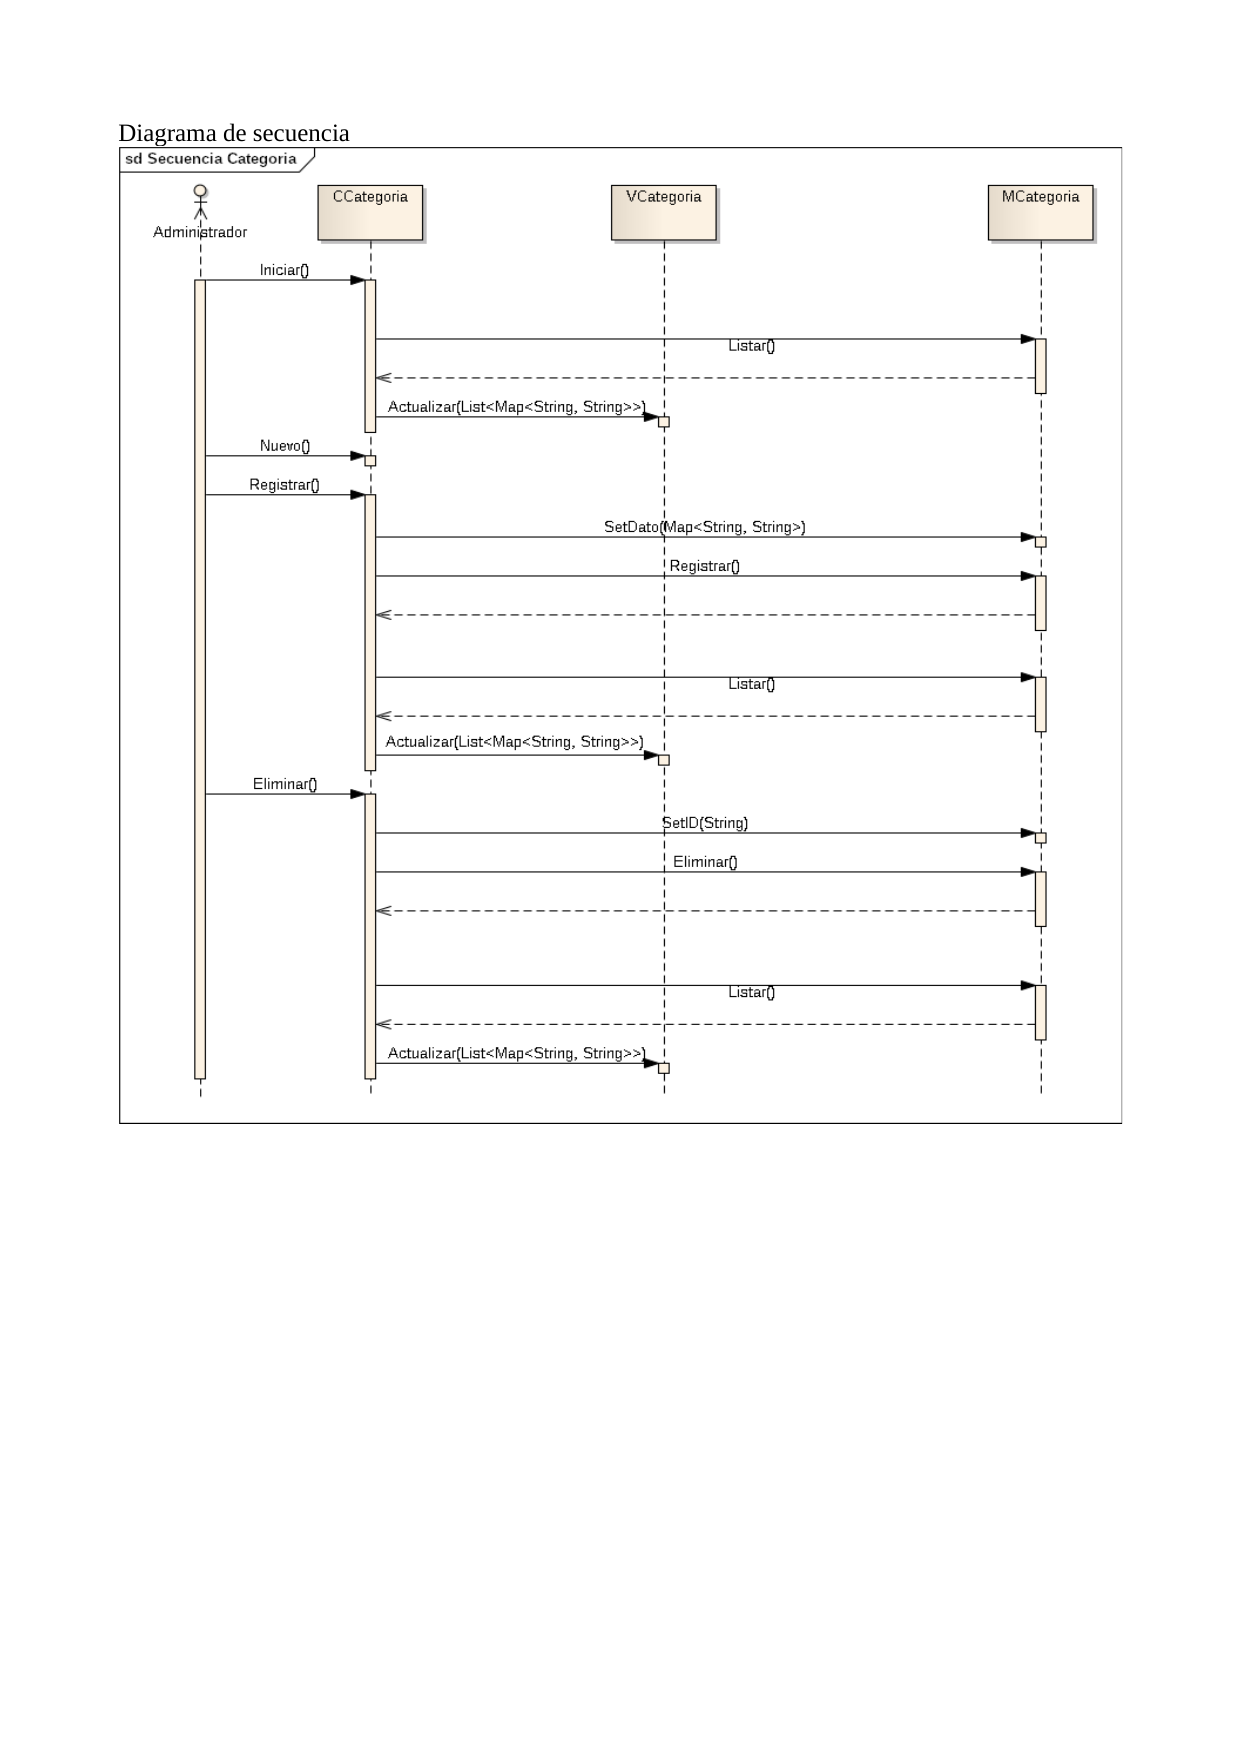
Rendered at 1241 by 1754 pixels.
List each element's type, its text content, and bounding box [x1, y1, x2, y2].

text Diagrama de secuencia [118, 118, 1122, 146]
picture [118, 146, 1123, 1124]
